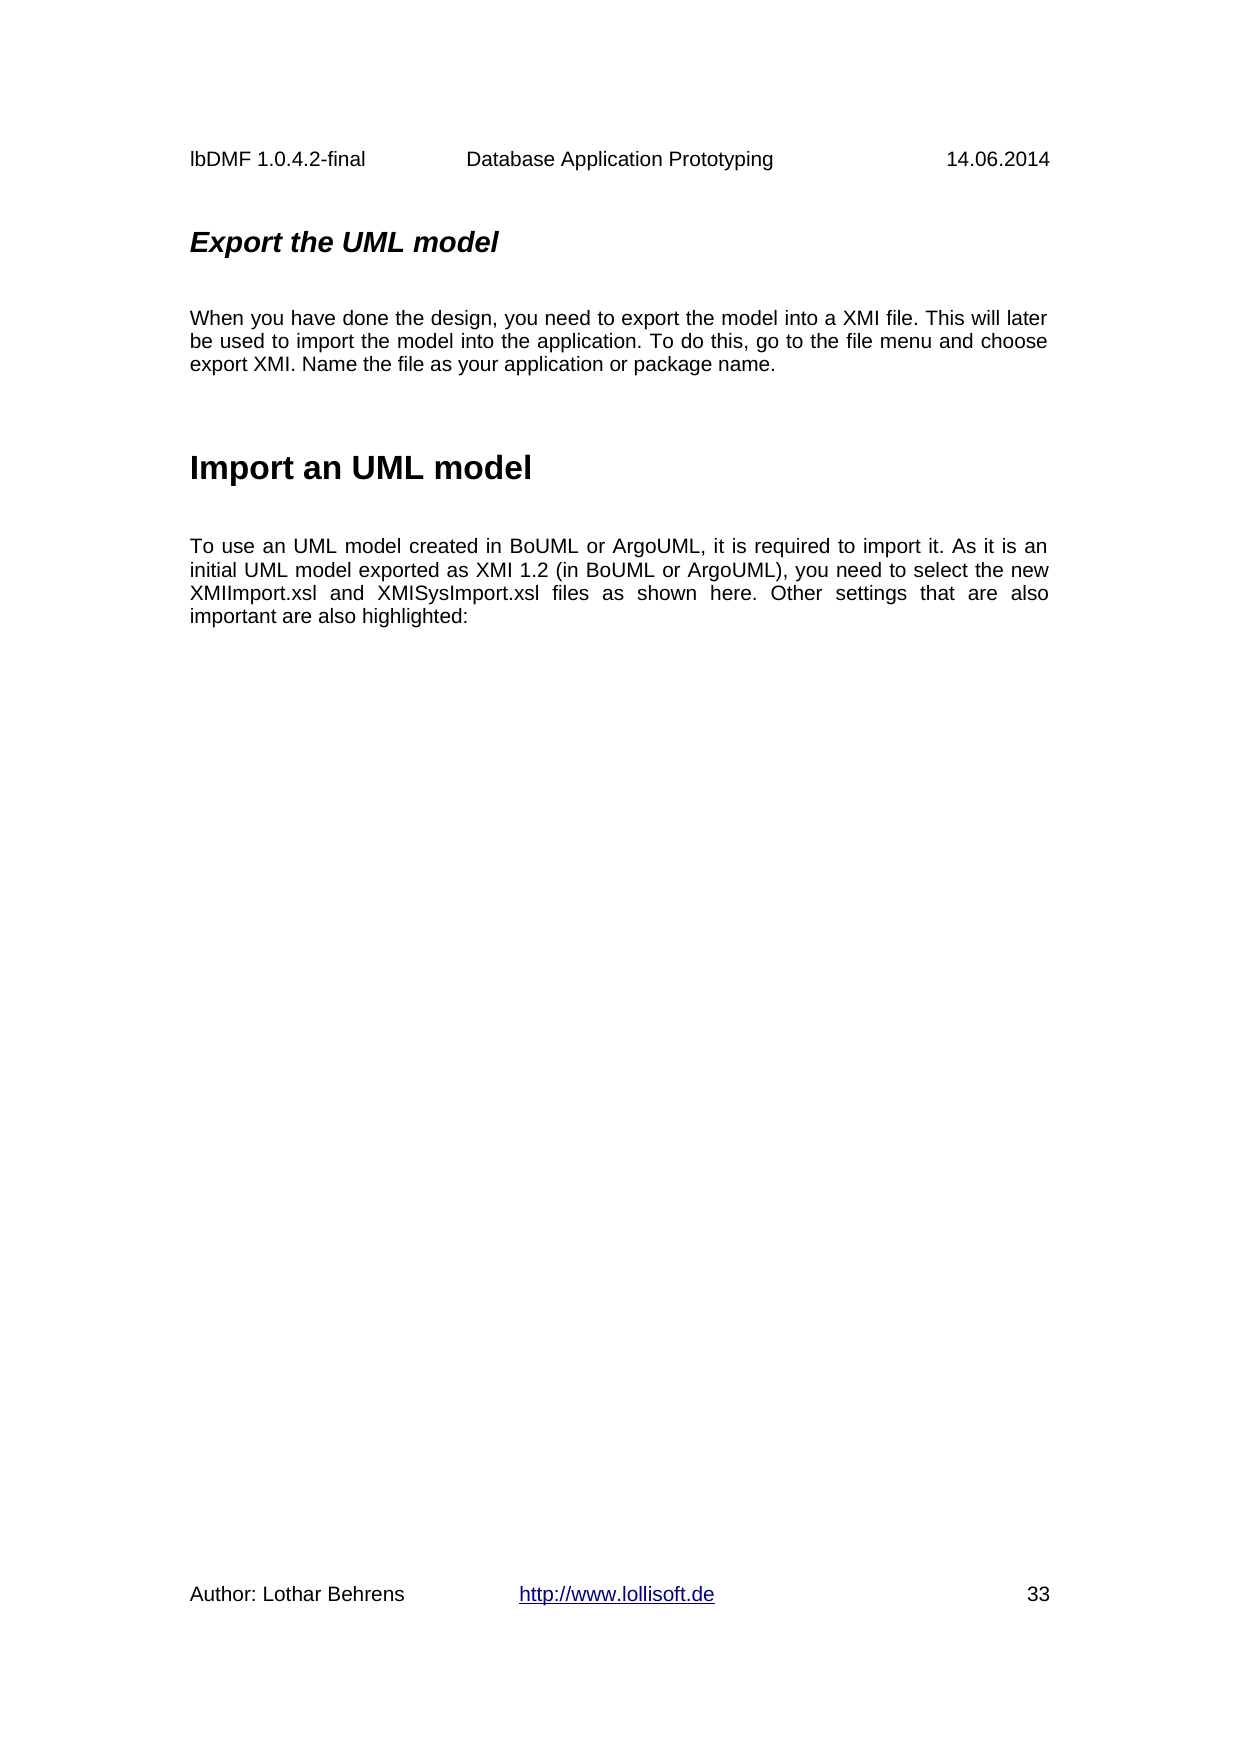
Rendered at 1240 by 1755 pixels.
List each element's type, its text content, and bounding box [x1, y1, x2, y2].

subtitle Import an UML model [189, 449, 1050, 487]
subtitle Export the UML model [189, 226, 1050, 258]
text When you have done the design, you need to export the model into a XMI file. This will later be used to import the model into the application. To do this, go to the file menu and choose export XMI. Name the file as your application or package name. [189, 306, 1050, 376]
text To use an UML model created in BoUML or ArgoUML, it is required to import it. As it is an initial UML model exported as XMI 1.2 (in BoUML or ArgoUML), you need to select the new XMIImport.xsl and XMISysImport.xsl files as shown here. Other settings that are also important are also highlighted: [189, 535, 1050, 628]
